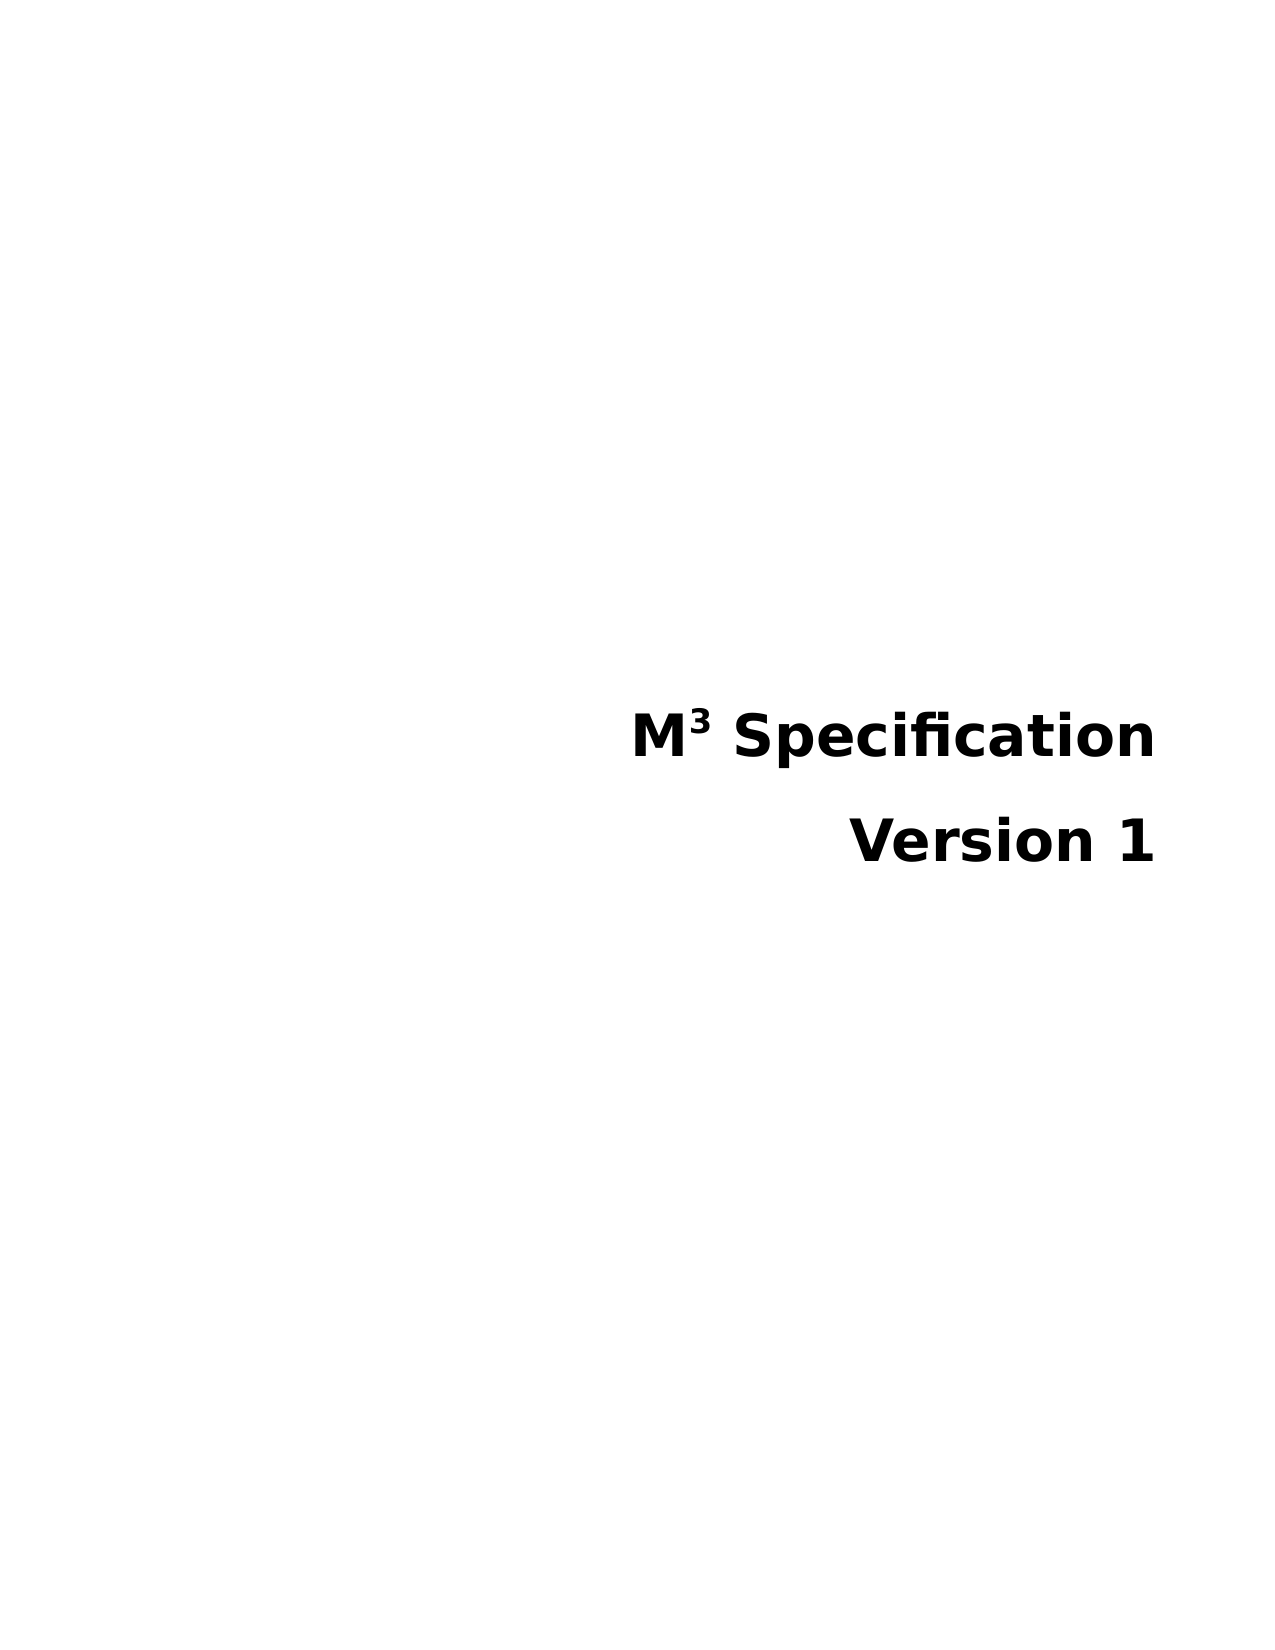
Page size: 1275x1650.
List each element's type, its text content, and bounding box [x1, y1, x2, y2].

subtitle M3 Specification [118, 702, 1157, 770]
subtitle Version 1 [118, 807, 1157, 875]
